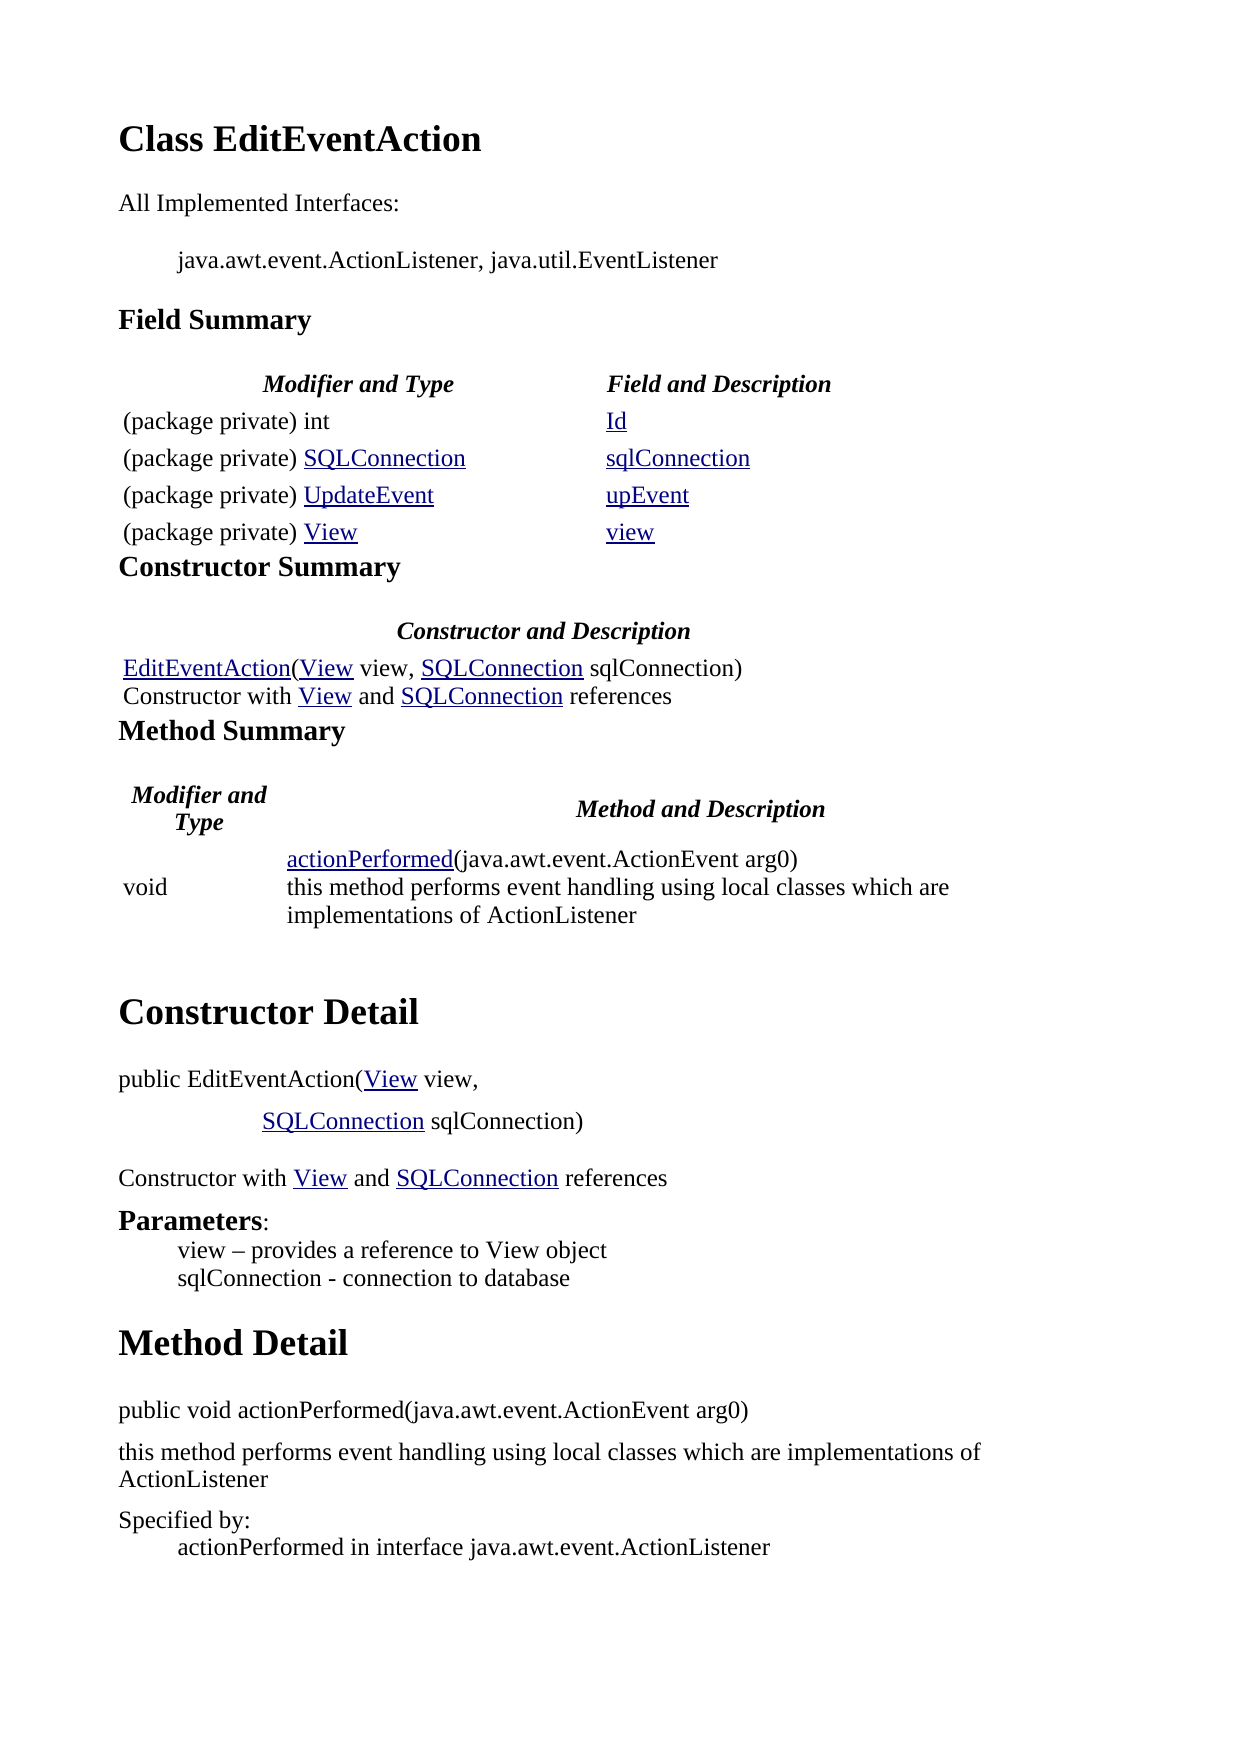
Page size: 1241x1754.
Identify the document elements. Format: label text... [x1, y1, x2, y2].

text public void actionPerformed(java.awt.event.ActionEvent arg0) [118, 1396, 1122, 1424]
subtitle Field Summary [118, 303, 1122, 336]
subtitle Method Summary [118, 714, 1122, 747]
text this method performs event handling using local classes which are implementations of ActionListener [118, 1438, 1122, 1493]
table_cell void [118, 841, 282, 933]
table_cell sqlConnection [601, 440, 839, 477]
table_cell (package private) SQLConnection [118, 440, 601, 477]
subtitle Constructor Summary [118, 551, 1122, 583]
text Constructor with View and SQLConnection references [118, 1164, 1122, 1192]
table_cell upEvent [601, 477, 839, 514]
subtitle Class EditEventAction [118, 118, 1122, 160]
table_header Modifier and Type [118, 776, 282, 841]
table_header Constructor and Description [118, 613, 972, 649]
subtitle Method Detail [118, 1322, 1122, 1363]
table_cell actionPerformed(java.awt.event.ActionEvent arg0) this method performs event handling using local classes which are implementations of ActionListener [282, 841, 1122, 933]
table_cell Id [601, 403, 839, 439]
subtitle Parameters: [118, 1204, 1122, 1237]
table_cell EditEventAction(View view, SQLConnection sqlConnection) Constructor with View and SQLConnection references [118, 650, 972, 714]
table_cell view [601, 514, 839, 551]
table_cell (package private) int [118, 403, 601, 439]
subtitle Constructor Detail [118, 991, 1122, 1032]
subtitle Specified by: [118, 1506, 1122, 1533]
table_cell (package private) UpdateEvent [118, 477, 601, 514]
subtitle All Implemented Interfaces: [118, 189, 1122, 217]
list java.awt.event.ActionListener, java.util.EventListener [177, 246, 1122, 274]
text SQLConnection sqlConnection) [118, 1107, 1122, 1135]
text public EditEventAction(View view, [118, 1065, 1122, 1093]
list sqlConnection - connection to database [177, 1264, 1122, 1292]
table_header Method and Description [282, 776, 1122, 841]
table_header Field and Description [601, 365, 839, 402]
table_header Modifier and Type [118, 365, 601, 402]
table_cell (package private) View [118, 514, 601, 551]
list view – provides a reference to View object [177, 1237, 1122, 1264]
list actionPerformed in interface java.awt.event.ActionListener [177, 1533, 1122, 1561]
